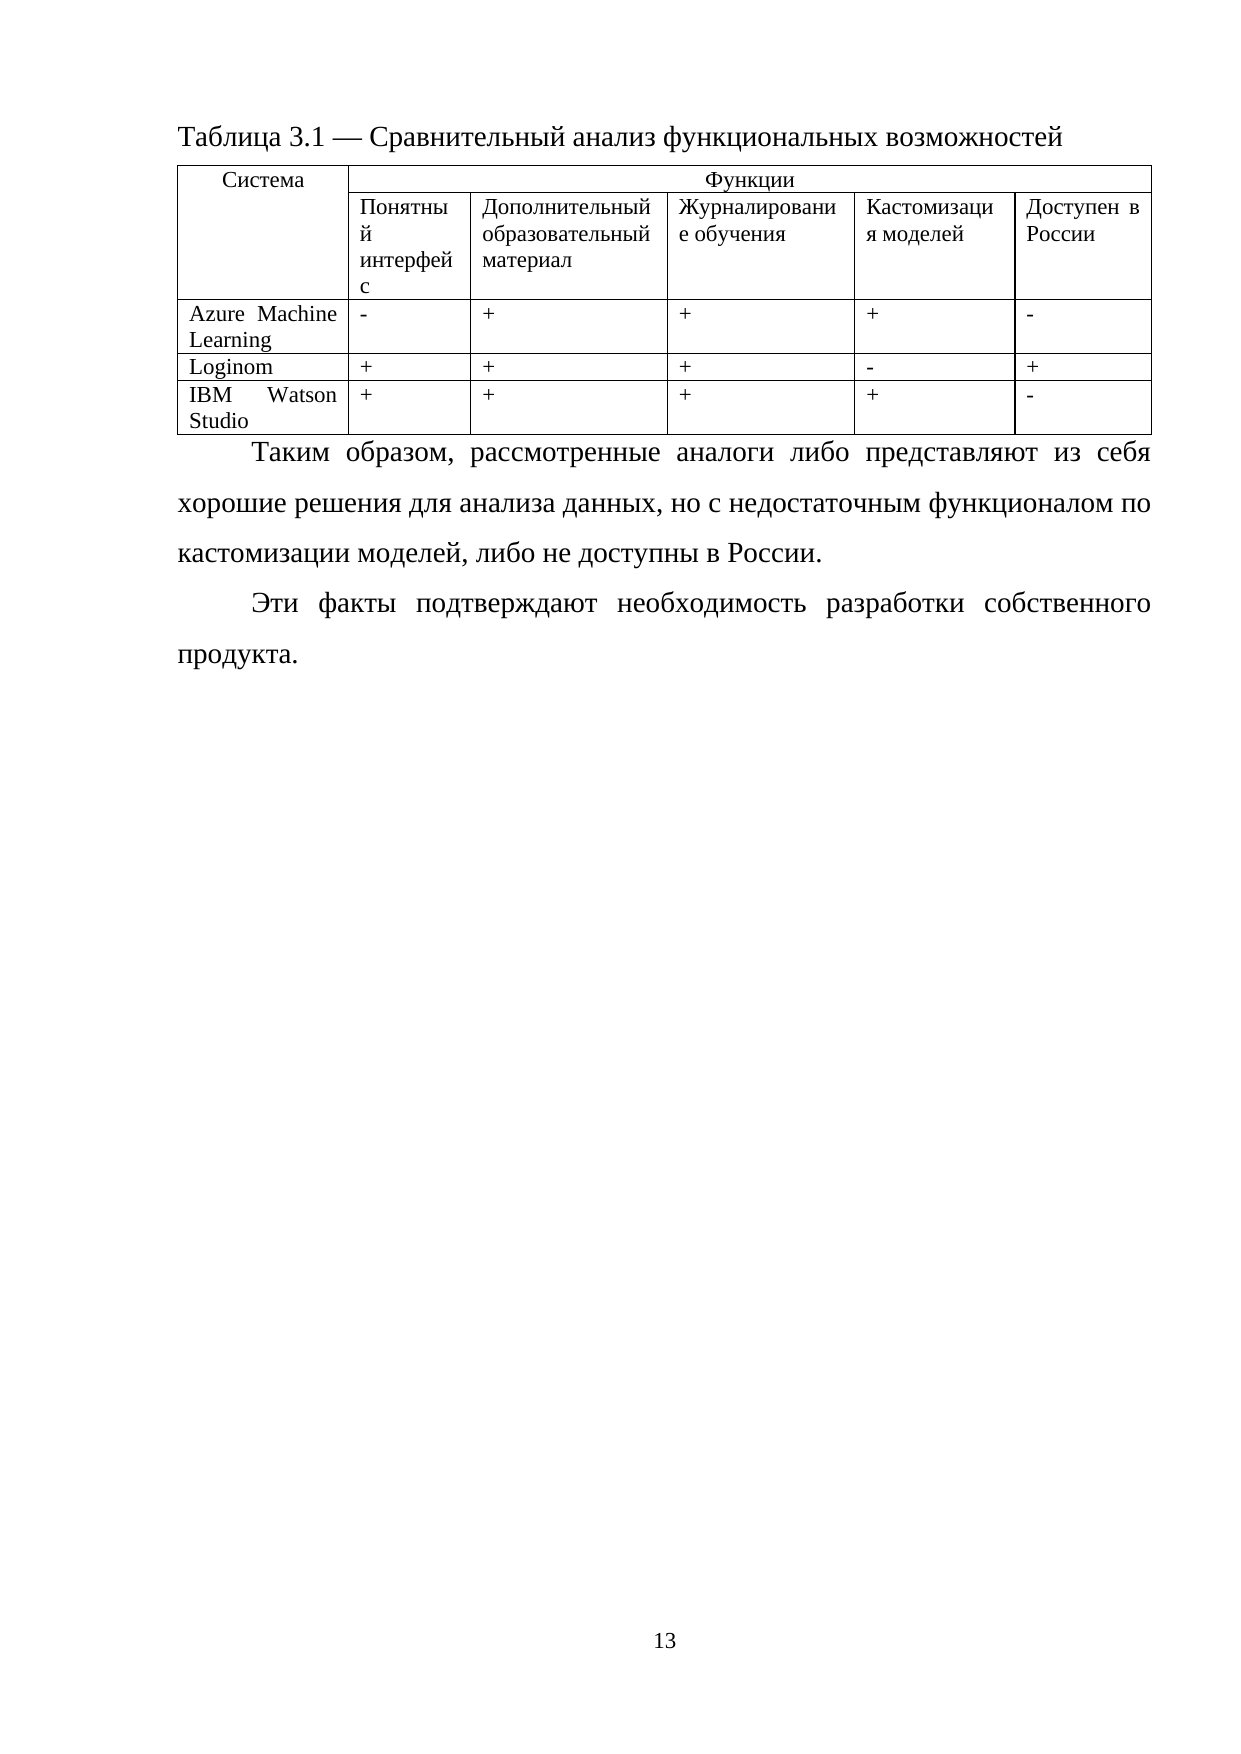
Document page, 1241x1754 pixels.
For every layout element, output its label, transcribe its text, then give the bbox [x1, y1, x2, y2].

table_cell - [1016, 381, 1151, 433]
table_cell + [471, 300, 667, 352]
text Таблица 3.1 — Сравнительный анализ функциональных возможностей [177, 119, 1152, 152]
table_cell + [668, 354, 854, 380]
table_cell - [1016, 300, 1151, 352]
table_cell Доступен в России [1016, 193, 1151, 299]
table_cell + [471, 381, 667, 433]
table_cell + [668, 300, 854, 352]
table_cell Кастомизация моделей [855, 193, 1014, 299]
table_cell Azure Machine Learning [178, 300, 348, 352]
table_cell + [855, 300, 1014, 352]
table_cell + [1016, 354, 1151, 380]
table_cell Журналирование обучения [668, 193, 854, 299]
table_cell - [349, 300, 470, 352]
table_cell Loginom [178, 354, 348, 380]
table_cell Дополнительный образовательный материал [471, 193, 667, 299]
table_cell IBM Watson Studio [178, 381, 348, 433]
table_cell Понятный интерфейс [349, 193, 470, 299]
table_header Функции [349, 166, 1151, 192]
table_cell - [855, 354, 1014, 380]
table_header Система [178, 166, 348, 299]
text Эти факты подтверждают необходимость разработки собственного продукта. [177, 586, 1152, 669]
table_cell + [349, 381, 470, 433]
table_cell + [349, 354, 470, 380]
table_cell + [855, 381, 1014, 433]
table_cell + [668, 381, 854, 433]
text Таким образом, рассмотренные аналоги либо представляют из себя хорошие решения для анализа данных, но с недостаточным функционалом по кастомизации моделей, либо не доступны в России. [177, 435, 1152, 569]
table_cell + [471, 354, 667, 380]
